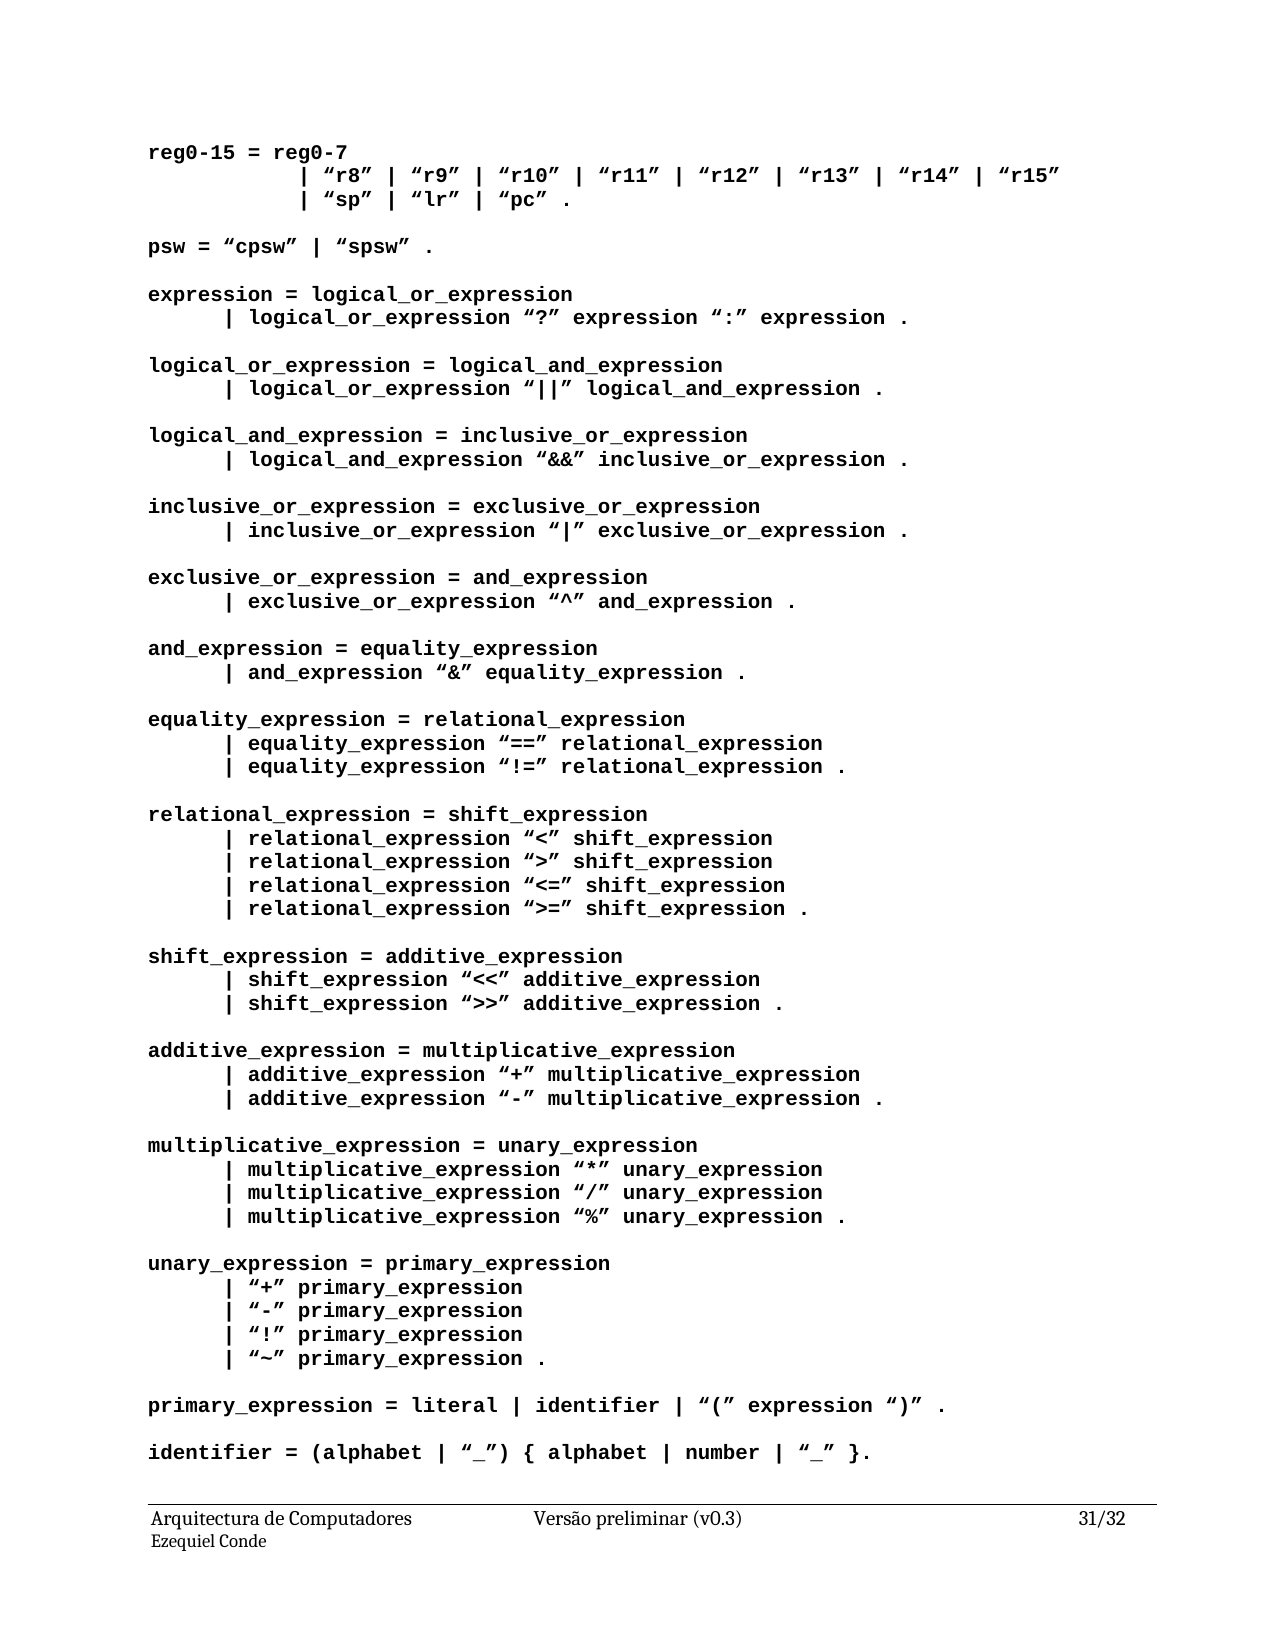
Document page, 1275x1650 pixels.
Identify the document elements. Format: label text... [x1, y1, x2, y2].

text | equality_expression “!=” relational_expression . [148, 757, 1157, 780]
text | additive_expression “-” multiplicative_expression . [148, 1088, 1157, 1111]
text | “-” primary_expression [148, 1300, 1157, 1324]
text | relational_expression “<=” shift_expression [148, 875, 1157, 898]
text | exclusive_or_expression “^” and_expression . [148, 591, 1157, 615]
text relational_expression = shift_expression [148, 804, 1157, 827]
text | multiplicative_expression “/” unary_expression [148, 1182, 1157, 1206]
text | logical_or_expression “||” logical_and_expression . [148, 378, 1157, 402]
text logical_or_expression = logical_and_expression [148, 354, 1157, 378]
text additive_expression = multiplicative_expression [148, 1040, 1157, 1064]
text equality_expression = relational_expression [148, 709, 1157, 733]
text | logical_and_expression “&&” inclusive_or_expression . [148, 449, 1157, 473]
text expression = logical_or_expression [148, 284, 1157, 307]
text | “sp” | “lr” | “pc” . [148, 189, 1157, 213]
text multiplicative_expression = unary_expression [148, 1135, 1157, 1158]
text unary_expression = primary_expression [148, 1253, 1157, 1277]
text | additive_expression “+” multiplicative_expression [148, 1064, 1157, 1088]
text primary_expression = literal | identifier | “(” expression “)” . [148, 1395, 1157, 1419]
text | multiplicative_expression “*” unary_expression [148, 1158, 1157, 1182]
text | relational_expression “>” shift_expression [148, 851, 1157, 875]
text identifier = (alphabet | “_”) { alphabet | number | “_” }. [148, 1442, 1157, 1466]
text | logical_or_expression “?” expression “:” expression . [148, 307, 1157, 331]
text | “r8” | “r9” | “r10” | “r11” | “r12” | “r13” | “r14” | “r15” [148, 165, 1157, 189]
text | “~” primary_expression . [148, 1348, 1157, 1371]
text | relational_expression “>=” shift_expression . [148, 898, 1157, 922]
text inclusive_or_expression = exclusive_or_expression [148, 496, 1157, 520]
text | shift_expression “>>” additive_expression . [148, 993, 1157, 1017]
text exclusive_or_expression = and_expression [148, 567, 1157, 591]
text | multiplicative_expression “%” unary_expression . [148, 1206, 1157, 1229]
text logical_and_expression = inclusive_or_expression [148, 426, 1157, 449]
text reg0-15 = reg0-7 [148, 142, 1157, 165]
text and_expression = equality_expression [148, 638, 1157, 662]
text shift_expression = additive_expression [148, 946, 1157, 969]
text | “+” primary_expression [148, 1277, 1157, 1300]
text | and_expression “&” equality_expression . [148, 662, 1157, 686]
text | inclusive_or_expression “|” exclusive_or_expression . [148, 520, 1157, 544]
text | “!” primary_expression [148, 1324, 1157, 1348]
text | shift_expression “<<” additive_expression [148, 969, 1157, 993]
text | equality_expression “==” relational_expression [148, 733, 1157, 757]
text | relational_expression “<” shift_expression [148, 827, 1157, 851]
text psw = “cpsw” | “spsw” . [148, 236, 1157, 260]
